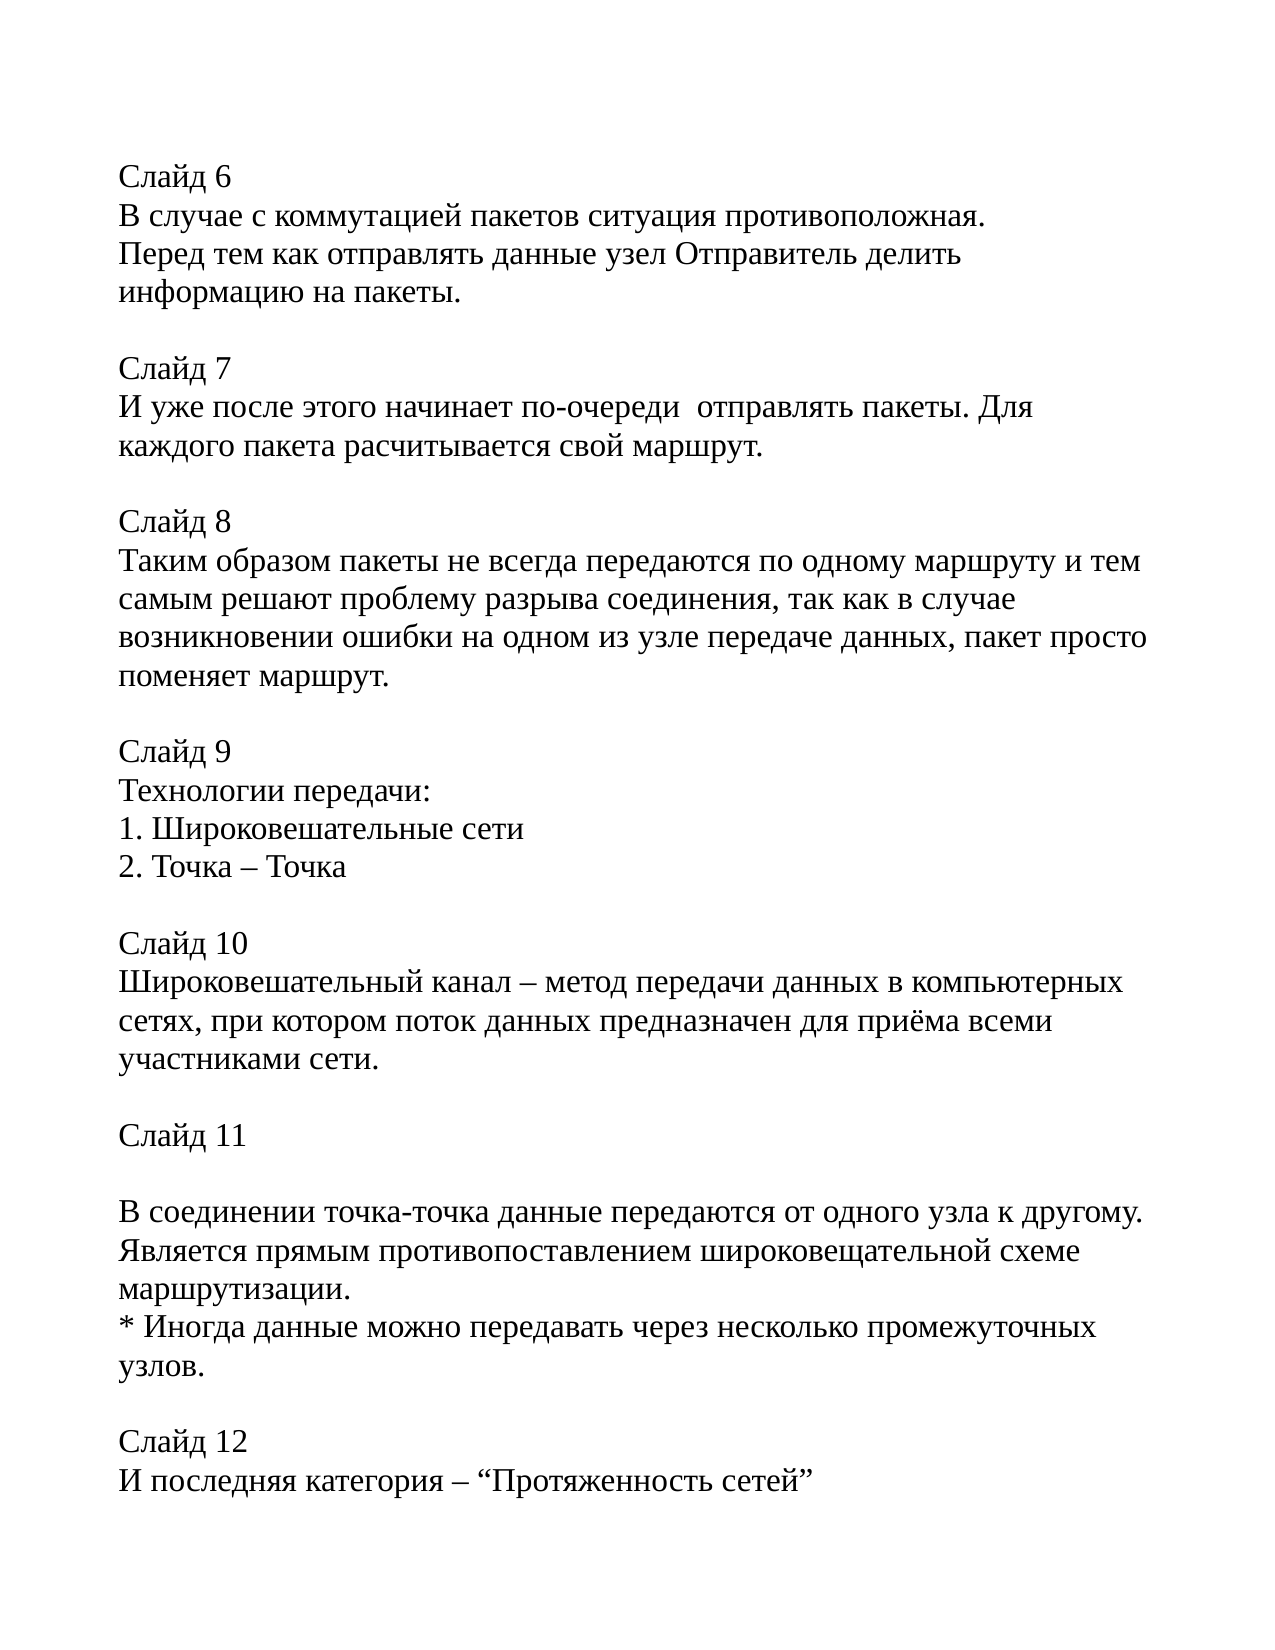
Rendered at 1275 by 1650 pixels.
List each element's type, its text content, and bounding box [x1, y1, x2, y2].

text Слайд 9 [118, 731, 1157, 770]
text Технологии передачи: [118, 770, 1157, 808]
text Широковешательный канал – метод передачи данных в компьютерных сетях, при котором поток данных предназначен для приёма всеми участниками сети. [118, 961, 1157, 1076]
text В соединении точка-точка данные передаются от одного узла к другому. [118, 1191, 1157, 1230]
text Является прямым противопоставлением широковещательной схеме маршрутизации. [118, 1230, 1157, 1306]
text Перед тем как отправлять данные узел Отправитель делить информацию на пакеты. [118, 233, 1157, 310]
text В случае с коммутацией пакетов ситуация противоположная. [118, 195, 1157, 233]
text 1. Широковешательные сети [118, 808, 1157, 846]
text Слайд 10 [118, 923, 1157, 961]
text Слайд 8 [118, 501, 1157, 540]
text И уже после этого начинает по-очереди отправлять пакеты. Для каждого пакета расчитывается свой маршрут. [118, 386, 1157, 463]
text И последняя категория – “Протяженность сетей” [118, 1460, 1157, 1498]
text Слайд 12 [118, 1421, 1157, 1460]
text Таким образом пакеты не всегда передаются по одному маршруту и тем самым решают проблему разрыва соединения, так как в случае возникновении ошибки на одном из узле передаче данных, пакет просто поменяет маршрут. [118, 540, 1157, 693]
text Слайд 11 [118, 1115, 1157, 1153]
text Слайд 7 [118, 348, 1157, 386]
text Слайд 6 [118, 156, 1157, 195]
text 2. Точка – Точка [118, 846, 1157, 885]
text * Иногда данные можно передавать через несколько промежуточных узлов. [118, 1306, 1157, 1383]
